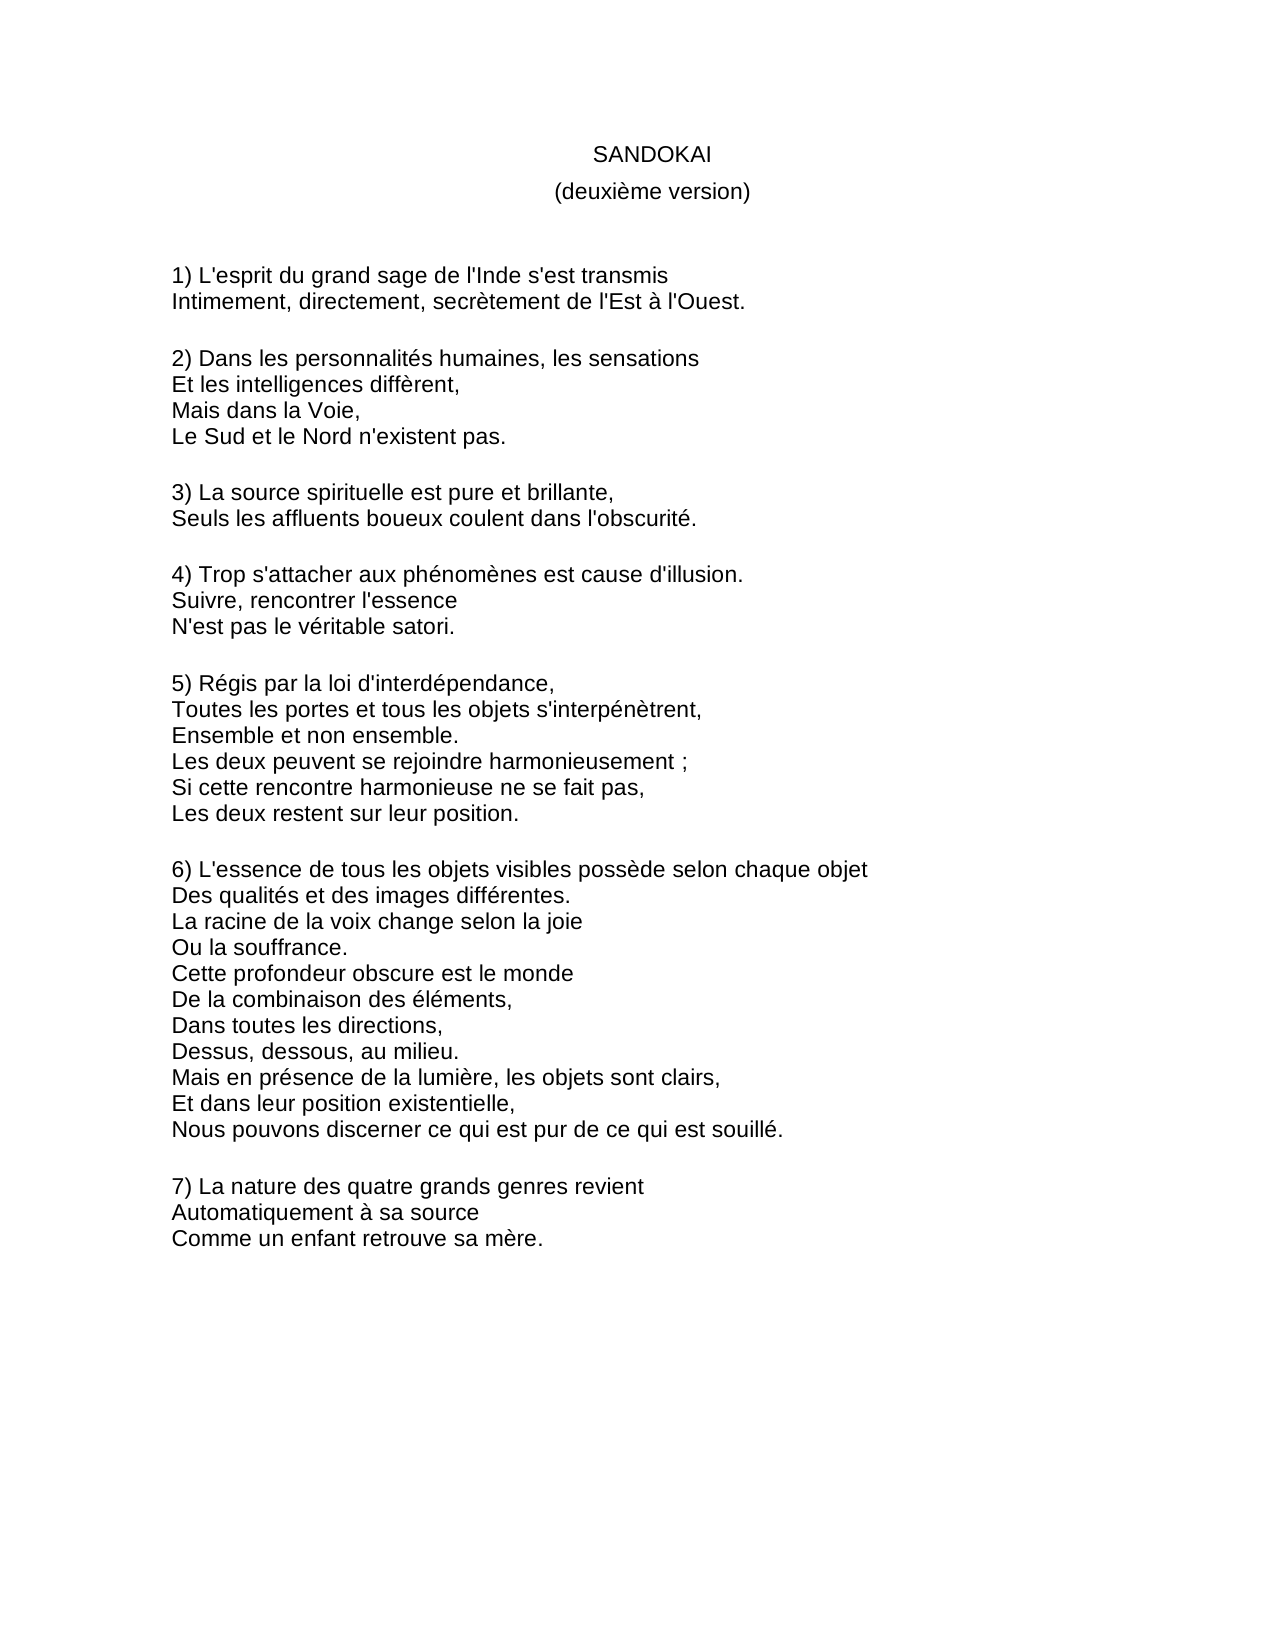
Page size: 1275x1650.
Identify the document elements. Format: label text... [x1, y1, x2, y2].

text 4) Trop s'attacher aux phénomènes est cause d'illusion. Suivre, rencontrer l'essence N'est pas le véritable satori. [171, 562, 1133, 640]
text 5) Régis par la loi d'interdépendance, Toutes les portes et tous les objets s'interpénètrent, Ensemble et non ensemble. Les deux peuvent se rejoindre harmonieusement ; Si cette rencontre harmonieuse ne se fait pas, Les deux restent sur leur position. [171, 670, 1133, 826]
text 2) Dans les personnalités humaines, les sensations Et les intelligences diffèrent, Mais dans la Voie, Le Sud et le Nord n'existent pas. [171, 345, 1133, 449]
text 6) L'essence de tous les objets visibles possède selon chaque objet Des qualités et des images différentes. La racine de la voix change selon la joie Ou la souffrance. Cette profondeur obscure est le monde De la combinaison des éléments, Dans toutes les directions, Dessus, dessous, au milieu. Mais en présence de la lumière, les objets sont clairs, Et dans leur position existentielle, Nous pouvons discerner ce qui est pur de ce qui est souillé. [171, 856, 1133, 1143]
text 1) L'esprit du grand sage de l'Inde s'est transmis Intimement, directement, secrètement de l'Est à l'Ouest. [171, 263, 1133, 315]
text 7) La nature des quatre grands genres revient Automatiquement à sa source Comme un enfant retrouve sa mère. [171, 1173, 1133, 1251]
text SANDOKAI [171, 142, 1133, 168]
text 3) La source spirituelle est pure et brillante, Seuls les affluents boueux coulent dans l'obscurité. [171, 479, 1133, 531]
text (deuxième version) [171, 178, 1133, 204]
